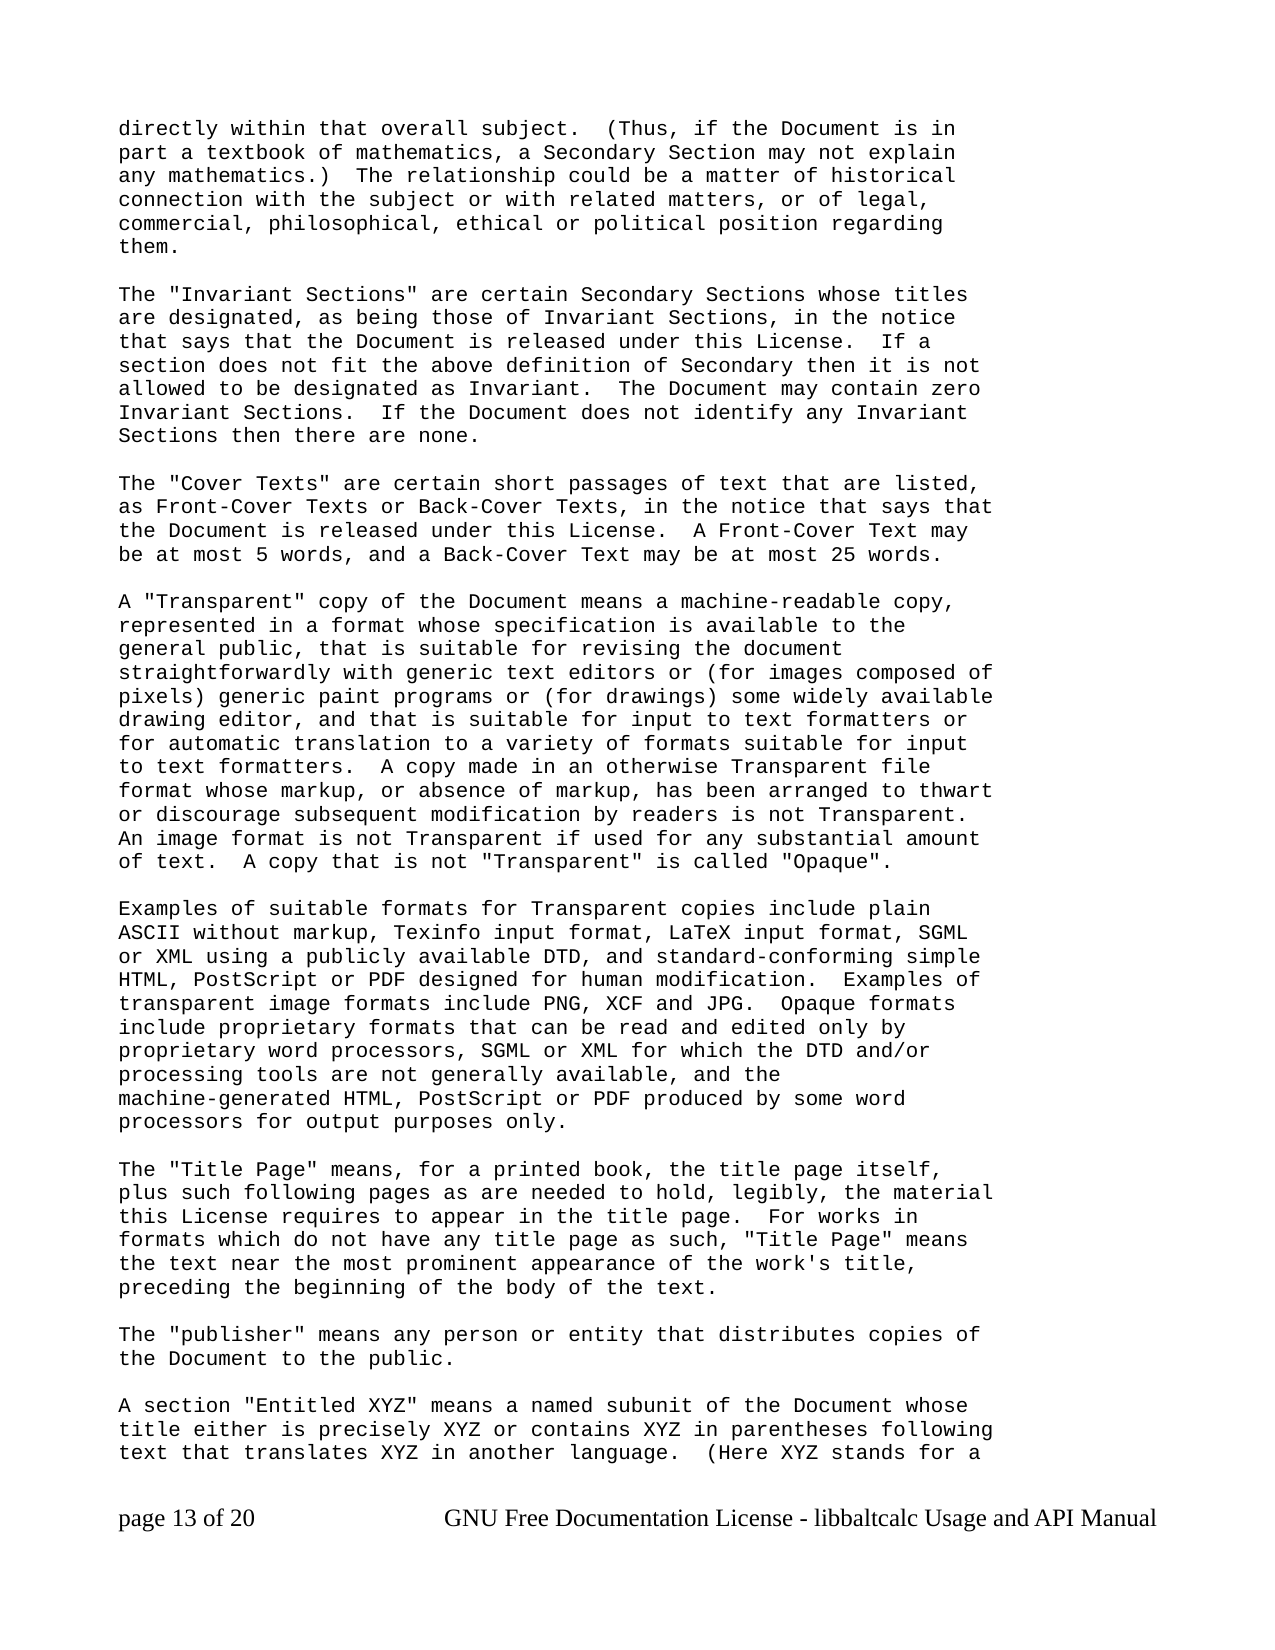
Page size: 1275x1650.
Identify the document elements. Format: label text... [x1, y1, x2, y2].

text machine-generated HTML, PostScript or PDF produced by some word [118, 1088, 1157, 1111]
text as Front-Cover Texts or Back-Cover Texts, in the notice that says that [118, 496, 1157, 520]
text A "Transparent" copy of the Document means a machine-readable copy, [118, 591, 1157, 615]
text HTML, PostScript or PDF designed for human modification. Examples of [118, 969, 1157, 993]
text that says that the Document is released under this License. If a [118, 331, 1157, 354]
text format whose markup, or absence of markup, has been arranged to thwart [118, 780, 1157, 804]
text text that translates XYZ in another language. (Here XYZ stands for a [118, 1442, 1157, 1466]
text plus such following pages as are needed to hold, legibly, the material [118, 1182, 1157, 1206]
text transparent image formats include PNG, XCF and JPG. Opaque formats [118, 993, 1157, 1017]
text ASCII without markup, Texinfo input format, LaTeX input format, SGML [118, 922, 1157, 946]
text title either is precisely XYZ or contains XYZ in parentheses following [118, 1419, 1157, 1442]
text this License requires to appear in the title page. For works in [118, 1206, 1157, 1229]
text any mathematics.) The relationship could be a matter of historical [118, 165, 1157, 189]
text formats which do not have any title page as such, "Title Page" means [118, 1229, 1157, 1253]
text The "Invariant Sections" are certain Secondary Sections whose titles [118, 284, 1157, 307]
text processors for output purposes only. [118, 1111, 1157, 1135]
text part a textbook of mathematics, a Secondary Section may not explain [118, 142, 1157, 165]
text the Document to the public. [118, 1348, 1157, 1371]
text The "publisher" means any person or entity that distributes copies of [118, 1324, 1157, 1348]
text Invariant Sections. If the Document does not identify any Invariant [118, 402, 1157, 426]
text preceding the beginning of the body of the text. [118, 1277, 1157, 1300]
text processing tools are not generally available, and the [118, 1064, 1157, 1088]
text section does not fit the above definition of Secondary then it is not [118, 354, 1157, 378]
text represented in a format whose specification is available to the [118, 615, 1157, 638]
text The "Cover Texts" are certain short passages of text that are listed, [118, 473, 1157, 496]
text include proprietary formats that can be read and edited only by [118, 1017, 1157, 1040]
text straightforwardly with generic text editors or (for images composed of [118, 662, 1157, 686]
text are designated, as being those of Invariant Sections, in the notice [118, 307, 1157, 331]
text general public, that is suitable for revising the document [118, 638, 1157, 662]
text of text. A copy that is not "Transparent" is called "Opaque". [118, 851, 1157, 875]
text be at most 5 words, and a Back-Cover Text may be at most 25 words. [118, 544, 1157, 567]
text or discourage subsequent modification by readers is not Transparent. [118, 804, 1157, 827]
text or XML using a publicly available DTD, and standard-conforming simple [118, 946, 1157, 969]
text allowed to be designated as Invariant. The Document may contain zero [118, 378, 1157, 402]
text directly within that overall subject. (Thus, if the Document is in [118, 118, 1157, 142]
text pixels) generic paint programs or (for drawings) some widely available [118, 686, 1157, 709]
text the Document is released under this License. A Front-Cover Text may [118, 520, 1157, 544]
text The "Title Page" means, for a printed book, the title page itself, [118, 1158, 1157, 1182]
text drawing editor, and that is suitable for input to text formatters or [118, 709, 1157, 733]
text to text formatters. A copy made in an otherwise Transparent file [118, 757, 1157, 780]
text for automatic translation to a variety of formats suitable for input [118, 733, 1157, 757]
text proprietary word processors, SGML or XML for which the DTD and/or [118, 1040, 1157, 1064]
text An image format is not Transparent if used for any substantial amount [118, 827, 1157, 851]
text Examples of suitable formats for Transparent copies include plain [118, 898, 1157, 922]
text the text near the most prominent appearance of the work's title, [118, 1253, 1157, 1277]
text A section "Entitled XYZ" means a named subunit of the Document whose [118, 1395, 1157, 1419]
text Sections then there are none. [118, 426, 1157, 449]
text connection with the subject or with related matters, or of legal, [118, 189, 1157, 213]
text commercial, philosophical, ethical or political position regarding [118, 213, 1157, 236]
text them. [118, 236, 1157, 260]
